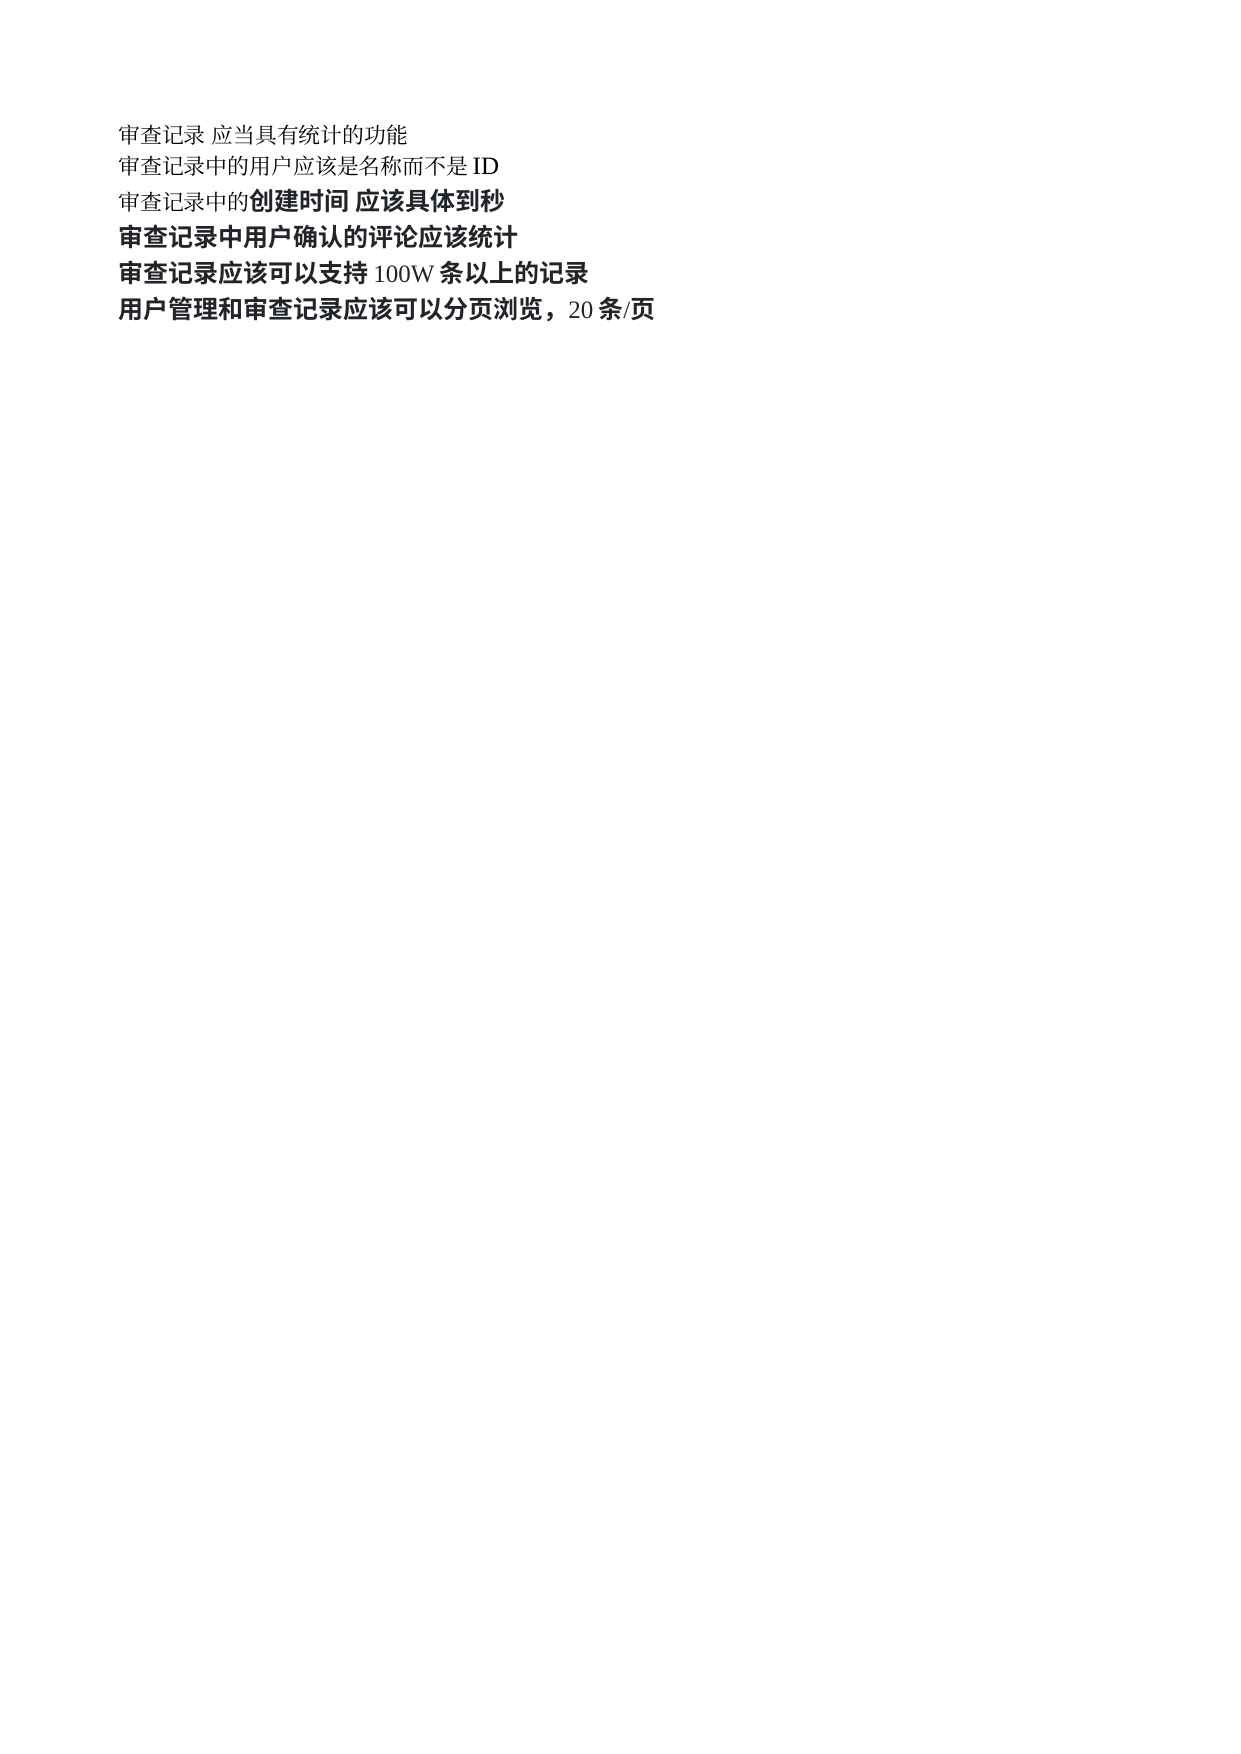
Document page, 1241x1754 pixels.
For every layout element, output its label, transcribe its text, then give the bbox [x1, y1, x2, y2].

text 审查记录中用户确认的评论应该统计 [118, 217, 1122, 253]
text 审查记录应该可以支持100W条以上的记录 [118, 253, 1122, 290]
text 审查记录中的用户应该是名称而不是ID [118, 149, 1122, 181]
text 用户管理和审查记录应该可以分页浏览，20条/页 [118, 290, 1122, 326]
text 审查记录中的创建时间 应该具体到秒 [118, 181, 1122, 217]
text 审查记录 应当具有统计的功能 [118, 118, 1122, 149]
